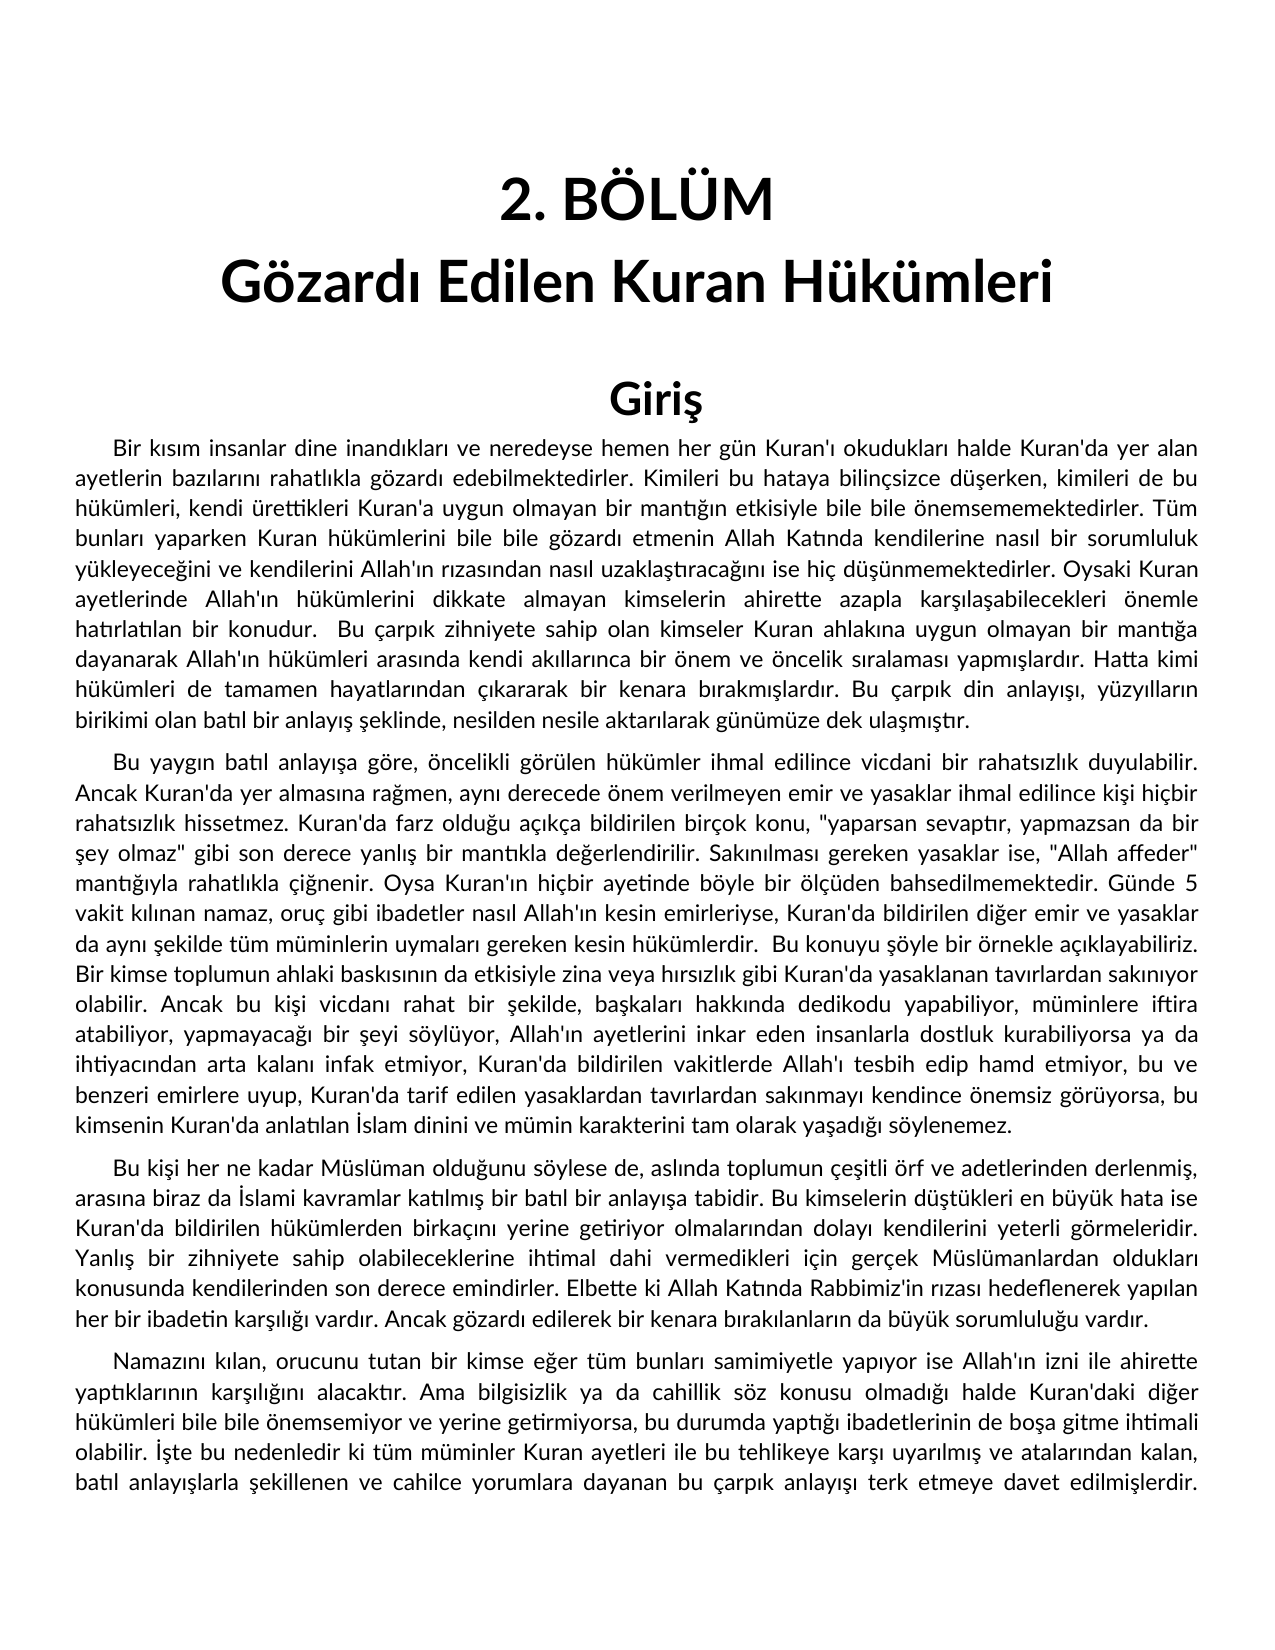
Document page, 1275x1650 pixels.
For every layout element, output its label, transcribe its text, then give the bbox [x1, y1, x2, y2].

subtitle Giriş [112, 370, 1200, 425]
text Bu yaygın batıl anlayışa göre, öncelikli görülen hükümler ihmal edilince vicdani bir rahatsızlık duyulabilir. Ancak Kuran'da yer almasına rağmen, aynı derecede önem verilmeyen emir ve yasaklar ihmal edilince kişi hiçbir rahatsızlık hissetmez. Kuran'da farz olduğu açıkça bildirilen birçok konu, "yaparsan sevaptır, yapmazsan da bir şey olmaz" gibi son derece yanlış bir mantıkla değerlendirilir. Sakınılması gereken yasaklar ise, "Allah affeder" mantığıyla rahatlıkla çiğnenir. Oysa Kuran'ın hiçbir ayetinde böyle bir ölçüden bahsedilmemektedir. Günde 5 vakit kılınan namaz, oruç gibi ibadetler nasıl Allah'ın kesin emirleriyse, Kuran'da bildirilen diğer emir ve yasaklar da aynı şekilde tüm müminlerin uymaları gereken kesin hükümlerdir. Bu konuyu şöyle bir örnekle açıklayabiliriz. Bir kimse toplumun ahlaki baskısının da etkisiyle zina veya hırsızlık gibi Kuran'da yasaklanan tavırlardan sakınıyor olabilir. Ancak bu kişi vicdanı rahat bir şekilde, başkaları hakkında dedikodu yapabiliyor, müminlere iftira atabiliyor, yapmayacağı bir şeyi söylüyor, Allah'ın ayetlerini inkar eden insanlarla dostluk kurabiliyorsa ya da ihtiyacından arta kalanı infak etmiyor, Kuran'da bildirilen vakitlerde Allah'ı tesbih edip hamd etmiyor, bu ve benzeri emirlere uyup, Kuran'da tarif edilen yasaklardan tavırlardan sakınmayı kendince önemsiz görüyorsa, bu kimsenin Kuran'da anlatılan İslam dinini ve mümin karakterini tam olarak yaşadığı söylenemez. [75, 748, 1200, 1138]
text Namazını kılan, orucunu tutan bir kimse eğer tüm bunları samimiyetle yapıyor ise Allah'ın izni ile ahirette yaptıklarının karşılığını alacaktır. Ama bilgisizlik ya da cahillik söz konusu olmadığı halde Kuran'daki diğer hükümleri bile bile önemsemiyor ve yerine getirmiyorsa, bu durumda yaptığı ibadetlerinin de boşa gitme ihtimali olabilir. İşte bu nedenledir ki tüm müminler Kuran ayetleri ile bu tehlikeye karşı uyarılmış ve atalarından kalan, batıl anlayışlarla şekillenen ve cahilce yorumlara dayanan bu çarpık anlayışı terk etmeye davet edilmişlerdir. [75, 1347, 1200, 1495]
subtitle Gözardı Edilen Kuran Hükümleri [75, 245, 1200, 315]
subtitle 2. BÖLÜM [75, 162, 1200, 232]
text Bu kişi her ne kadar Müslüman olduğunu söylese de, aslında toplumun çeşitli örf ve adetlerinden derlenmiş, arasına biraz da İslami kavramlar katılmış bir batıl bir anlayışa tabidir. Bu kimselerin düştükleri en büyük hata ise Kuran'da bildirilen hükümlerden birkaçını yerine getiriyor olmalarından dolayı kendilerini yeterli görmeleridir. Yanlış bir zihniyete sahip olabileceklerine ihtimal dahi vermedikleri için gerçek Müslümanlardan oldukları konusunda kendilerinden son derece emindirler. Elbette ki Allah Katında Rabbimiz'in rızası hedeflenerek yapılan her bir ibadetin karşılığı vardır. Ancak gözardı edilerek bir kenara bırakılanların da büyük sorumluluğu vardır. [75, 1153, 1200, 1332]
text Bir kısım insanlar dine inandıkları ve neredeyse hemen her gün Kuran'ı okudukları halde Kuran'da yer alan ayetlerin bazılarını rahatlıkla gözardı edebilmektedirler. Kimileri bu hataya bilinçsizce düşerken, kimileri de bu hükümleri, kendi ürettikleri Kuran'a uygun olmayan bir mantığın etkisiyle bile bile önemsememektedirler. Tüm bunları yaparken Kuran hükümlerini bile bile gözardı etmenin Allah Katında kendilerine nasıl bir sorumluluk yükleyeceğini ve kendilerini Allah'ın rızasından nasıl uzaklaştıracağını ise hiç düşünmemektedirler. Oysaki Kuran ayetlerinde Allah'ın hükümlerini dikkate almayan kimselerin ahirette azapla karşılaşabilecekleri önemle hatırlatılan bir konudur. Bu çarpık zihniyete sahip olan kimseler Kuran ahlakına uygun olmayan bir mantığa dayanarak Allah'ın hükümleri arasında kendi akıllarınca bir önem ve öncelik sıralaması yapmışlardır. Hatta kimi hükümleri de tamamen hayatlarından çıkararak bir kenara bırakmışlardır. Bu çarpık din anlayışı, yüzyılların birikimi olan batıl bir anlayış şeklinde, nesilden nesile aktarılarak günümüze dek ulaşmıştır. [75, 433, 1200, 733]
